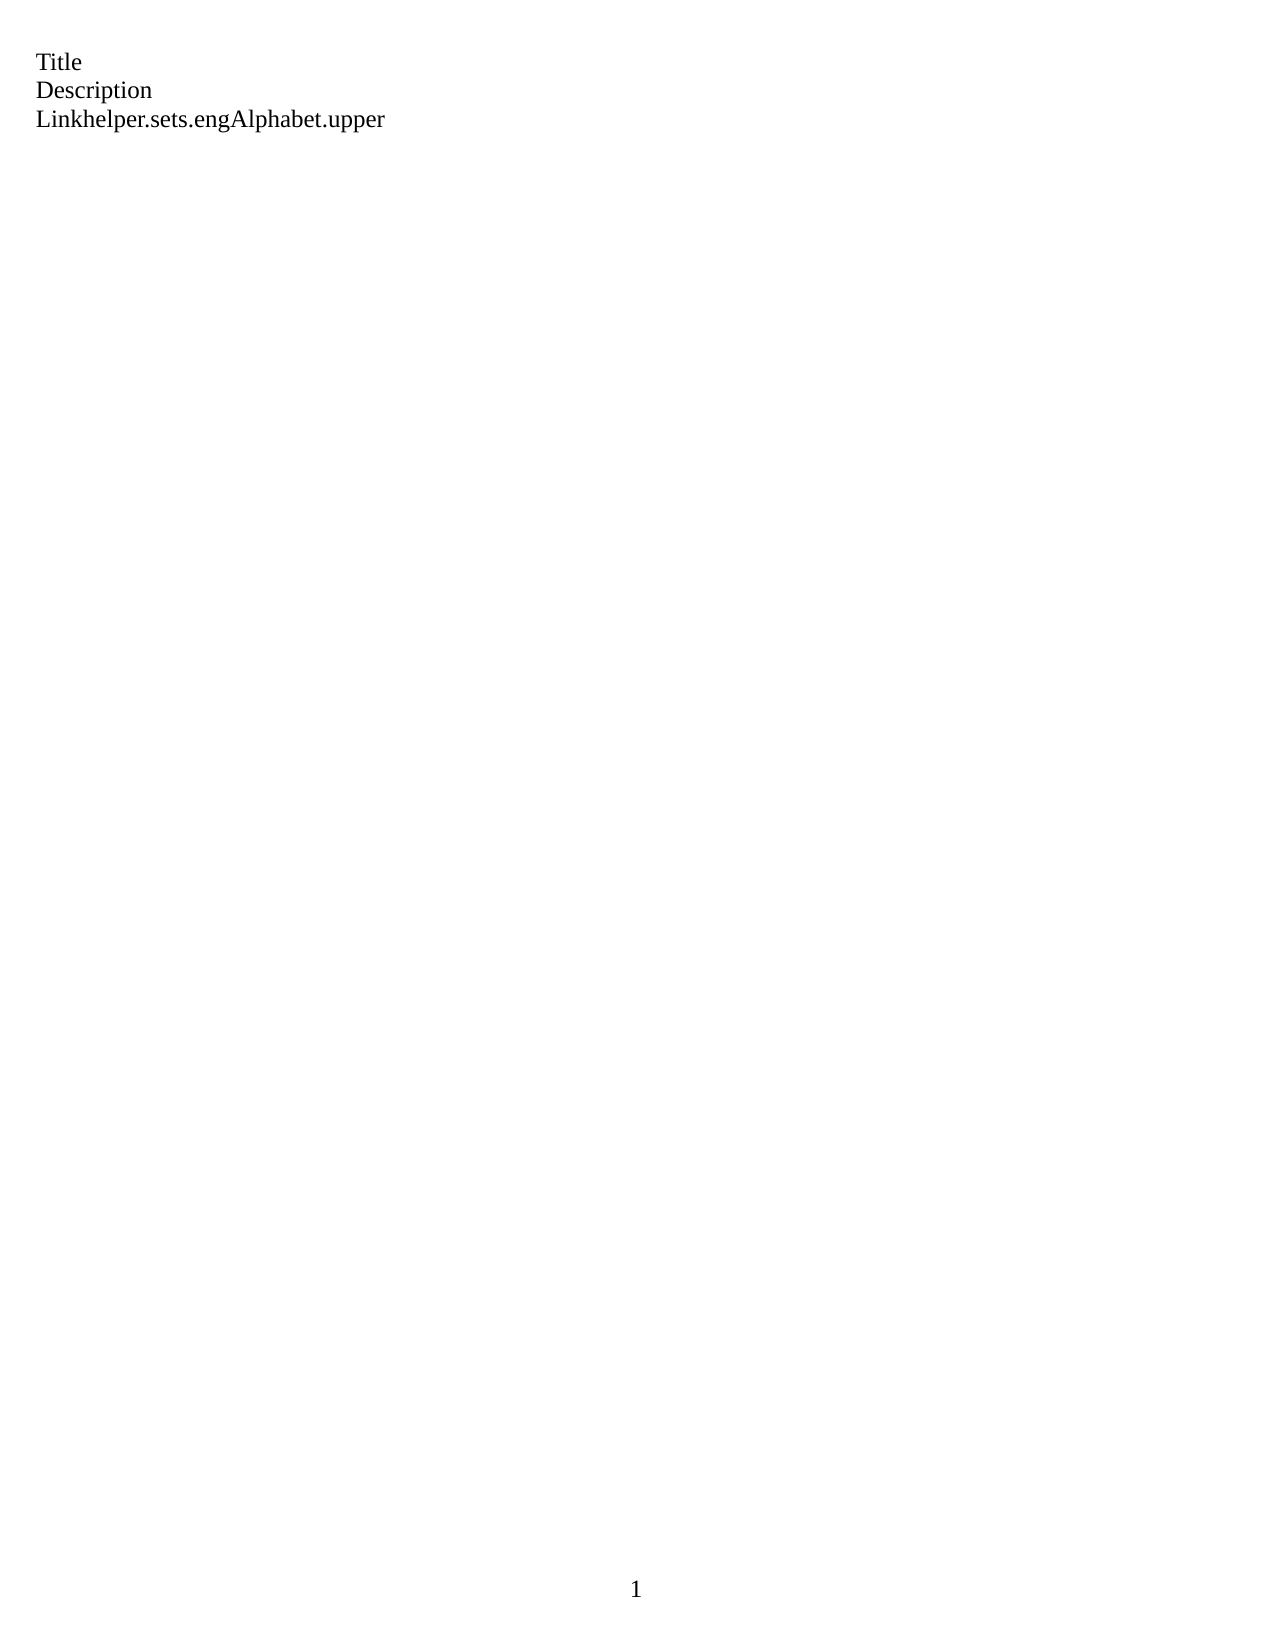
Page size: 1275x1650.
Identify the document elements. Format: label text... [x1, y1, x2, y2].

text Title [36, 47, 1236, 76]
text Linkhelper.sets.engAlphabet.upper [36, 104, 1236, 133]
text Description [36, 76, 1236, 104]
